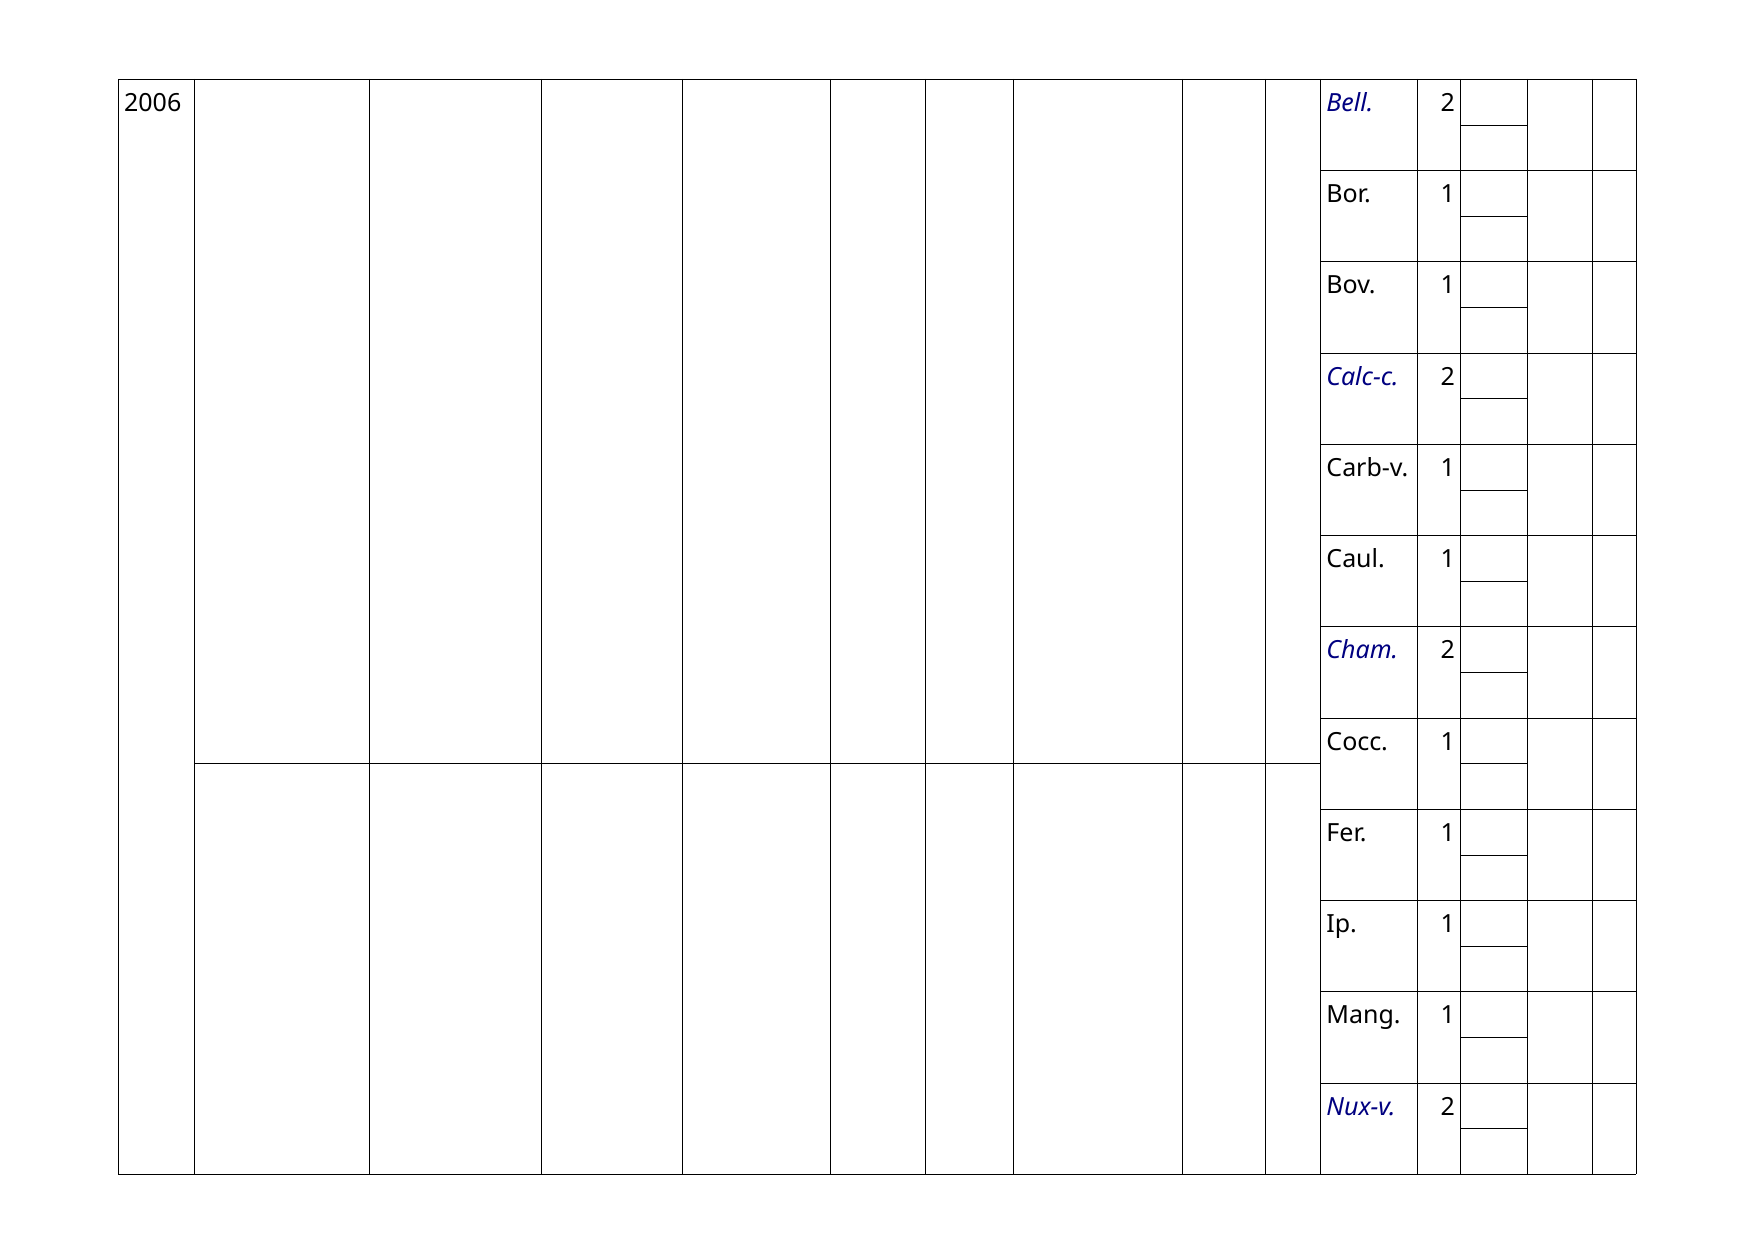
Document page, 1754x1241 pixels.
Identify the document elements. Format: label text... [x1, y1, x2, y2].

table_cell [1461, 1038, 1527, 1083]
table_cell [1593, 354, 1636, 444]
table_cell [1593, 719, 1636, 809]
table_cell [1461, 491, 1527, 535]
table_cell [1461, 673, 1527, 718]
table_cell Mang. [1321, 992, 1417, 1083]
table_cell [1461, 399, 1527, 444]
table_cell Carb-v. [1321, 445, 1417, 535]
table_cell [1528, 262, 1592, 353]
table_cell 1 [1418, 901, 1460, 991]
table_cell [1014, 80, 1182, 763]
table_cell 1 [1418, 810, 1460, 900]
table_cell 1 [1418, 536, 1460, 626]
table_cell [926, 764, 1013, 1174]
table_cell Bov. [1321, 262, 1417, 353]
table_cell [1461, 308, 1527, 353]
table_cell [831, 764, 925, 1174]
table_cell [1461, 445, 1527, 489]
table_cell 1 [1418, 171, 1460, 261]
table_cell [1593, 80, 1636, 170]
table_cell [1014, 764, 1182, 1174]
table_cell [1461, 536, 1527, 581]
table_cell Cham. [1321, 627, 1417, 718]
table_cell [1593, 1084, 1636, 1174]
table_cell 2006 [119, 80, 194, 1174]
table_cell [1461, 992, 1527, 1037]
table_cell [1528, 992, 1592, 1083]
table_cell 2 [1418, 80, 1460, 170]
table_cell [926, 80, 1013, 763]
table_cell [1528, 536, 1592, 626]
table_cell [1461, 80, 1527, 124]
table_cell 2 [1418, 354, 1460, 444]
table_cell Calc-c. [1321, 354, 1417, 444]
table_cell [1183, 764, 1265, 1174]
table_cell Nux-v. [1321, 1084, 1417, 1174]
table_cell [1593, 810, 1636, 900]
table_cell [1593, 992, 1636, 1083]
table_cell [1461, 764, 1527, 809]
table_cell 2 [1418, 1084, 1460, 1174]
table_cell [1461, 126, 1527, 170]
table_cell 1 [1418, 992, 1460, 1083]
table_cell Cocc. [1321, 719, 1417, 809]
table_cell [1461, 856, 1527, 900]
table_cell [1461, 1084, 1527, 1128]
table_cell [370, 764, 541, 1174]
table_cell [683, 764, 830, 1174]
table_cell Bell. [1321, 80, 1417, 170]
table_cell [1593, 901, 1636, 991]
table_cell [195, 764, 369, 1174]
table_cell [831, 80, 925, 763]
table_cell [1461, 627, 1527, 672]
table_cell [1461, 354, 1527, 398]
table_cell [1528, 810, 1592, 900]
table_cell [1528, 354, 1592, 444]
table_cell 1 [1418, 719, 1460, 809]
table_cell [1461, 1129, 1527, 1174]
table_cell 1 [1418, 262, 1460, 353]
table_cell [1593, 536, 1636, 626]
table_cell [1461, 217, 1527, 261]
table_cell [1461, 810, 1527, 854]
table_cell [542, 80, 682, 763]
table_cell [1593, 627, 1636, 718]
table_cell 2 [1418, 627, 1460, 718]
table_cell [542, 764, 682, 1174]
table_cell [1266, 80, 1320, 763]
table_cell [1593, 171, 1636, 261]
table_cell [1461, 901, 1527, 946]
table_cell [1528, 1084, 1592, 1174]
table_cell [1528, 719, 1592, 809]
table_cell [1183, 80, 1265, 763]
table_cell [1461, 171, 1527, 216]
table_cell [1528, 171, 1592, 261]
table_cell Bor. [1321, 171, 1417, 261]
table_cell [1266, 764, 1320, 1174]
table_cell 1 [1418, 445, 1460, 535]
table_cell [1528, 445, 1592, 535]
table_cell [1593, 445, 1636, 535]
table_cell Ip. [1321, 901, 1417, 991]
table_cell [1593, 262, 1636, 353]
table_cell [683, 80, 830, 763]
table_cell [1461, 719, 1527, 763]
table_cell [1528, 80, 1592, 170]
table_cell [370, 80, 541, 763]
table_cell [1461, 947, 1527, 991]
table_cell Fer. [1321, 810, 1417, 900]
table_cell [1528, 627, 1592, 718]
table_cell Caul. [1321, 536, 1417, 626]
table_cell [1461, 582, 1527, 626]
table_cell [195, 80, 369, 763]
table_cell [1528, 901, 1592, 991]
table_cell [1461, 262, 1527, 307]
